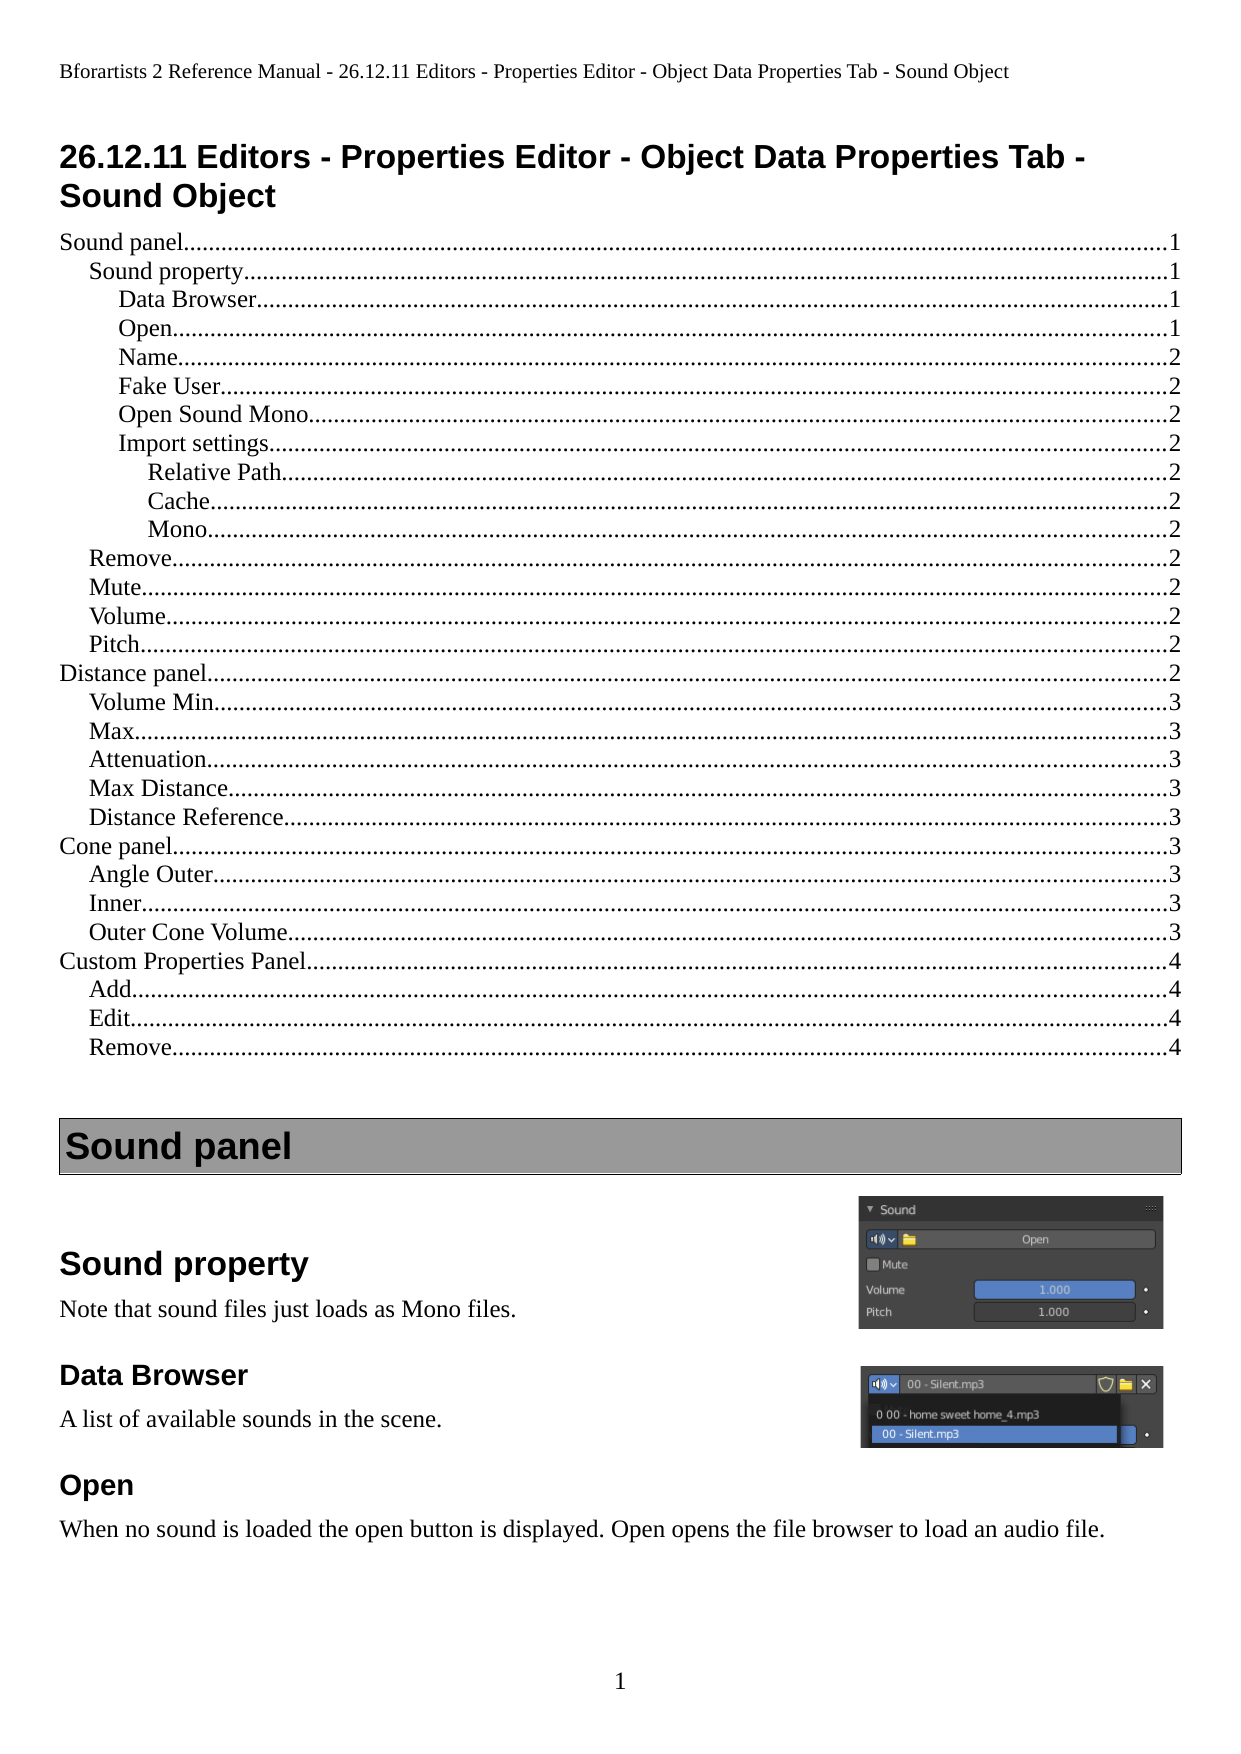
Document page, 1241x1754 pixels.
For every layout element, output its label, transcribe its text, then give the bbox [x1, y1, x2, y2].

text Max 3 [88, 716, 1181, 744]
text Max Distance 3 [88, 773, 1181, 802]
text Distance Reference 3 [88, 802, 1181, 831]
subtitle [1164, 1243, 1181, 1282]
text Open 1 [118, 313, 1181, 342]
text Cache 2 [147, 486, 1181, 514]
text Import settings 2 [118, 428, 1181, 457]
subtitle Sound property [59, 1243, 858, 1282]
subtitle 26.12.11 Editors - Properties Editor - Object Data Properties Tab - Sound Object [59, 138, 1181, 214]
text Data Browser 1 [118, 284, 1181, 313]
text Remove 2 [88, 543, 1181, 572]
text Inner 3 [88, 888, 1181, 917]
text Fake User 2 [118, 371, 1181, 399]
text Sound property 1 [88, 256, 1181, 284]
text Name 2 [118, 342, 1181, 371]
subtitle Data Browser [59, 1358, 1181, 1392]
text Mono 2 [147, 514, 1181, 543]
text Cone panel 3 [59, 831, 1181, 859]
text Relative Path 2 [147, 457, 1181, 486]
text Custom Properties Panel 4 [59, 946, 1181, 974]
text Note that sound files just loads as Mono files. [59, 1294, 858, 1323]
text Attenuation 3 [88, 744, 1181, 773]
text Volume Min 3 [88, 687, 1181, 716]
subtitle Open [59, 1468, 1181, 1502]
text Open Sound Mono 2 [118, 399, 1181, 428]
text Distance panel 2 [59, 658, 1181, 687]
text Pitch 2 [88, 629, 1181, 658]
picture [860, 1366, 1164, 1448]
text Volume 2 [88, 601, 1181, 629]
picture [858, 1196, 1164, 1329]
table_header Sound panel [60, 1119, 1181, 1173]
text A list of available sounds in the scene. [59, 1404, 860, 1433]
text Outer Cone Volume 3 [88, 917, 1181, 946]
text Mute 2 [88, 572, 1181, 601]
text Edit 4 [88, 1003, 1181, 1032]
text Remove 4 [88, 1032, 1181, 1061]
text When no sound is loaded the open button is displayed. Open opens the file browser to load an audio file. [59, 1514, 1181, 1543]
text Add 4 [88, 974, 1181, 1003]
text Sound panel 1 [59, 227, 1181, 256]
text Angle Outer 3 [88, 859, 1181, 888]
